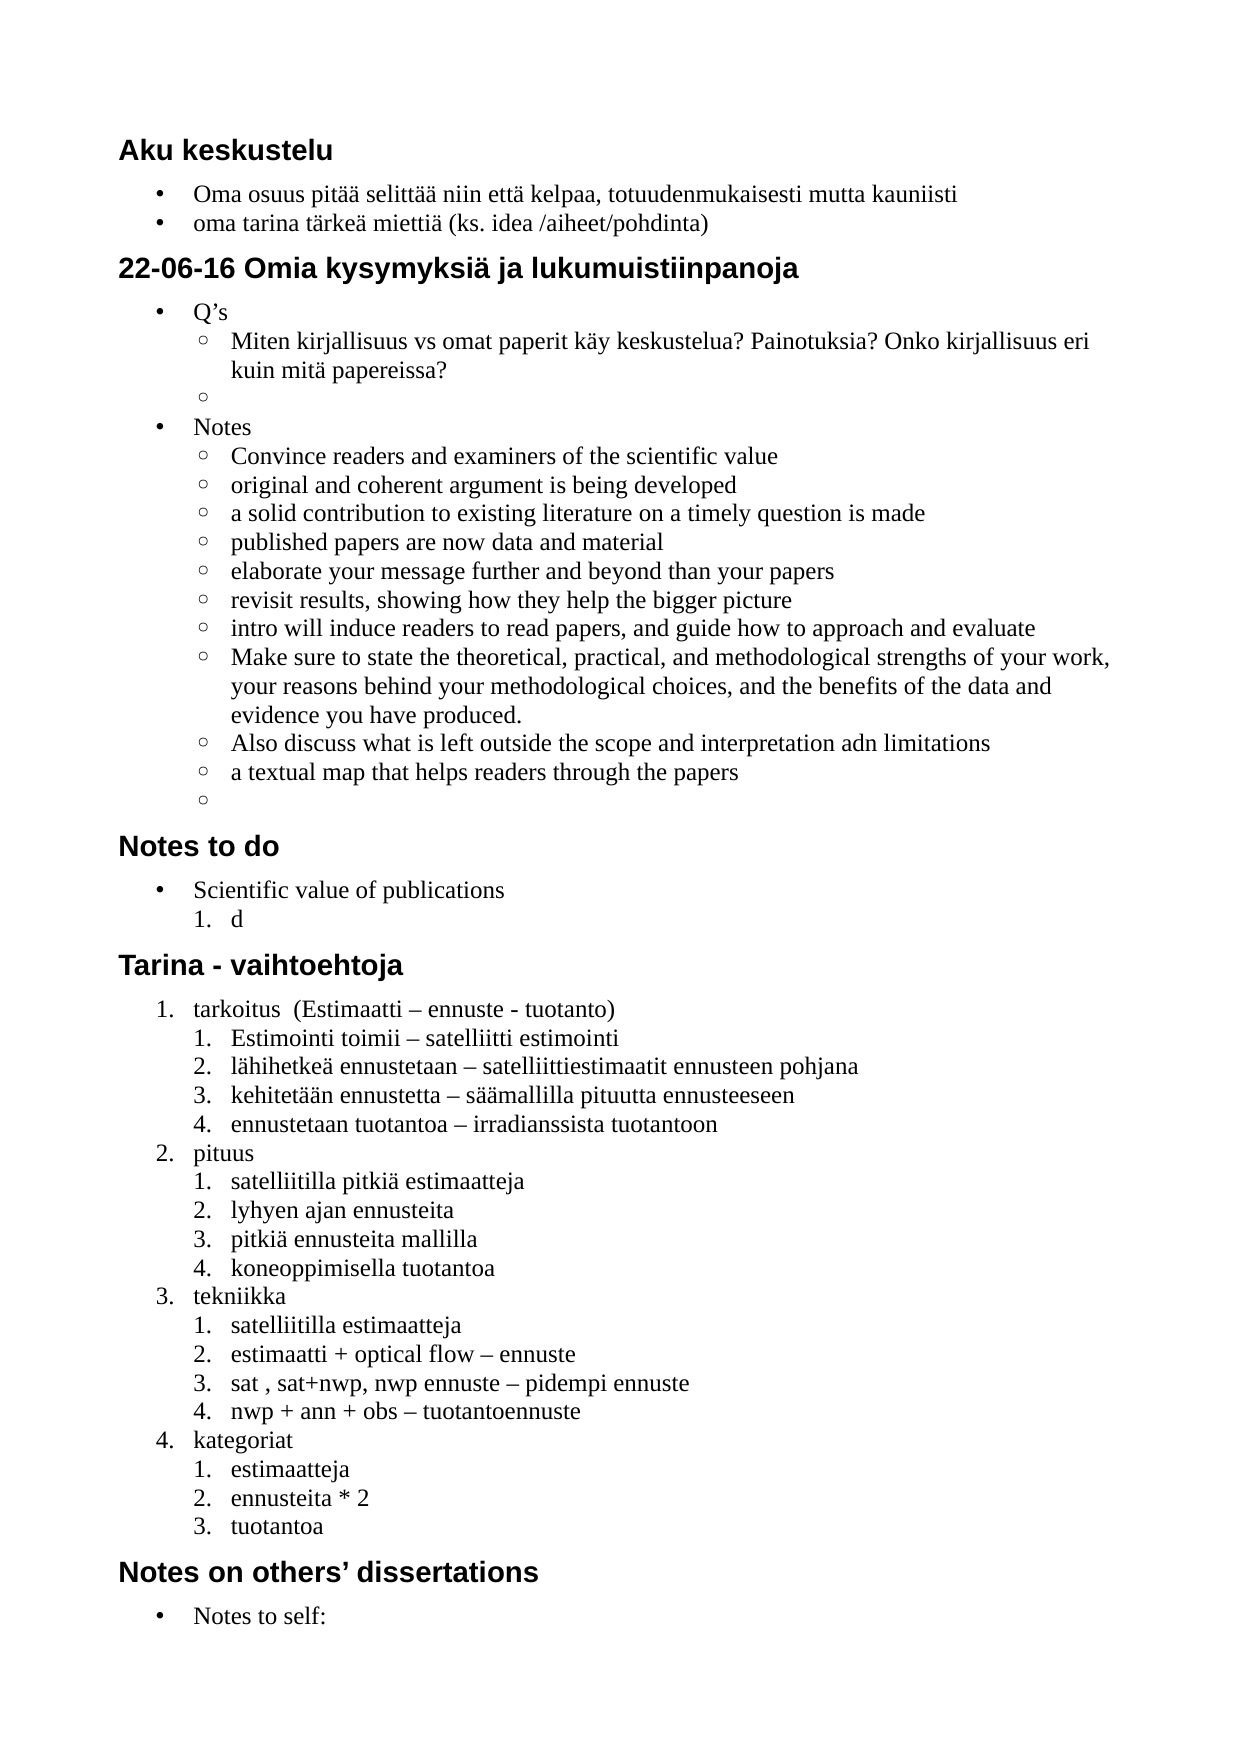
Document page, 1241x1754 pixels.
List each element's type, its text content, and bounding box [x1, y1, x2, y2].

list satelliitilla estimaatteja [193, 1310, 1122, 1339]
list Notes to self: [156, 1601, 1122, 1630]
list Oma osuus pitää selittää niin että kelpaa, totuudenmukaisesti mutta kauniisti [156, 179, 1122, 208]
list ennusteita * 2 [193, 1483, 1122, 1511]
list oma tarina tärkeä miettiä (ks. idea /aiheet/pohdinta) [156, 208, 1122, 236]
list Miten kirjallisuus vs omat paperit käy keskustelua? Painotuksia? Onko kirjallisuus eri kuin mitä papereissa? [193, 326, 1122, 383]
list tuotantoa [193, 1511, 1122, 1540]
list intro will induce readers to read papers, and guide how to approach and evaluate [193, 613, 1122, 642]
subtitle Tarina - vaihtoehtoja [118, 948, 1122, 981]
list tarkoitus (Estimaatti – ennuste - tuotanto) [156, 994, 1122, 1023]
list Estimointi toimii – satelliitti estimointi [193, 1023, 1122, 1051]
list a textual map that helps readers through the papers [193, 757, 1122, 786]
subtitle Notes on others’ dissertations [118, 1555, 1122, 1588]
list koneoppimisella tuotantoa [193, 1253, 1122, 1281]
list lyhyen ajan ennusteita [193, 1195, 1122, 1224]
subtitle 22-06-16 Omia kysymyksiä ja lukumuistiinpanoja [118, 251, 1122, 285]
list kehitetään ennustetta – säämallilla pituutta ennusteeseen [193, 1080, 1122, 1109]
subtitle Aku keskustelu [118, 133, 1122, 166]
list kategoriat [156, 1425, 1122, 1454]
list Make sure to state the theoretical, practical, and methodological strengths of your work, your reasons behind your methodological choices, and the benefits of the data and evidence you have produced. [193, 642, 1122, 728]
list Q’s [156, 297, 1122, 326]
list estimaatteja [193, 1454, 1122, 1483]
list Scientific value of publications [156, 876, 1122, 904]
list a solid contribution to existing literature on a timely question is made [193, 498, 1122, 527]
list satelliitilla pitkiä estimaatteja [193, 1166, 1122, 1195]
list estimaatti + optical flow – ennuste [193, 1339, 1122, 1368]
list published papers are now data and material [193, 527, 1122, 556]
list original and coherent argument is being developed [193, 470, 1122, 498]
list Convince readers and examiners of the scientific value [193, 441, 1122, 470]
list ennustetaan tuotantoa – irradianssista tuotantoon [193, 1109, 1122, 1138]
list Notes [156, 412, 1122, 441]
list pituus [156, 1138, 1122, 1166]
list pitkiä ennusteita mallilla [193, 1224, 1122, 1253]
list Also discuss what is left outside the scope and interpretation adn limitations [193, 728, 1122, 757]
list lähihetkeä ennustetaan – satelliittiestimaatit ennusteen pohjana [193, 1051, 1122, 1080]
list revisit results, showing how they help the bigger picture [193, 585, 1122, 613]
list d [193, 904, 1122, 933]
list elaborate your message further and beyond than your papers [193, 556, 1122, 585]
list nwp + ann + obs – tuotantoennuste [193, 1396, 1122, 1425]
list sat , sat+nwp, nwp ennuste – pidempi ennuste [193, 1368, 1122, 1396]
subtitle Notes to do [118, 829, 1122, 863]
list tekniikka [156, 1281, 1122, 1310]
